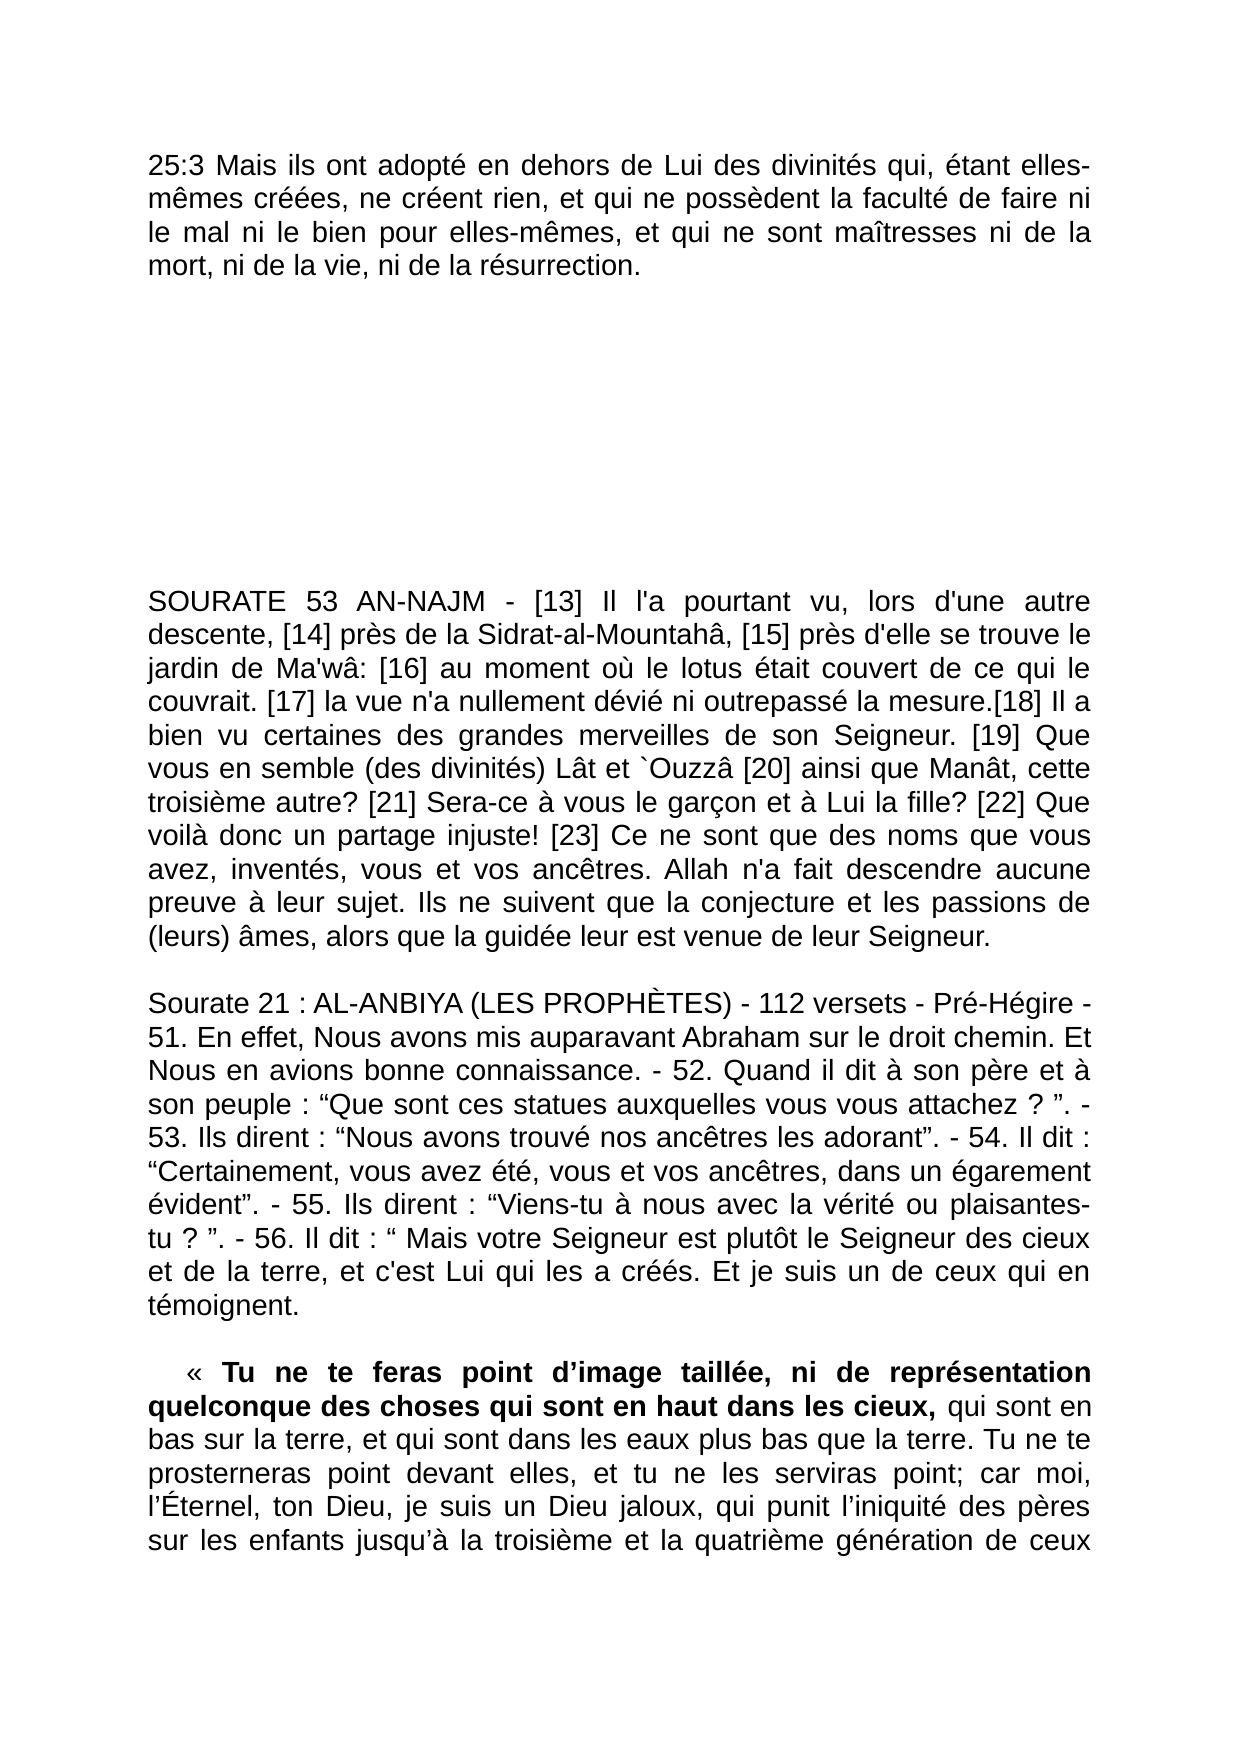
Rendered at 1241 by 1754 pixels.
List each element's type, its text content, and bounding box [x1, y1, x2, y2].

text SOURATE 53 AN-NAJM - [13] Il l'a pourtant vu, lors d'une autre descente, [14] près de la Sidrat-al-Mountahâ, [15] près d'elle se trouve le jardin de Ma'wâ: [16] au moment où le lotus était couvert de ce qui le couvrait. [17] la vue n'a nullement dévié ni outrepassé la mesure.[18] Il a bien vu certaines des grandes merveilles de son Seigneur. [19] Que vous en semble (des divinités) Lât et `Ouzzâ [20] ainsi que Manât, cette troisième autre? [21] Sera-ce à vous le garçon et à Lui la fille? [22] Que voilà donc un partage injuste! [23] Ce ne sont que des noms que vous avez, inventés, vous et vos ancêtres. Allah n'a fait descendre aucune preuve à leur sujet. Ils ne suivent que la conjecture et les passions de (leurs) âmes, alors que la guidée leur est venue de leur Seigneur. [148, 584, 1093, 953]
text Sourate 21 : AL-ANBIYA (LES PROPHÈTES) - 112 versets - Pré-Hégire - 51. En effet, Nous avons mis auparavant Abraham sur le droit chemin. Et Nous en avions bonne connaissance. - 52. Quand il dit à son père et à son peuple : “Que sont ces statues auxquelles vous vous attachez ? ”. - 53. Ils dirent : “Nous avons trouvé nos ancêtres les adorant”. - 54. Il dit : “Certainement, vous avez été, vous et vos ancêtres, dans un égarement évident”. - 55. Ils dirent : “Viens-tu à nous avec la vérité ou plaisantes-tu ? ”. - 56. Il dit : “ Mais votre Seigneur est plutôt le Seigneur des cieux et de la terre, et c'est Lui qui les a créés. Et je suis un de ceux qui en témoignent. [148, 986, 1093, 1322]
text 25:3 Mais ils ont adopté en dehors de Lui des divinités qui, étant elles-mêmes créées, ne créent rien, et qui ne possèdent la faculté de faire ni le mal ni le bien pour elles-mêmes, et qui ne sont maîtresses ni de la mort, ni de la vie, ni de la résurrection. [148, 148, 1093, 282]
text « Tu ne te feras point d’image taillée, ni de représentation quelconque des choses qui sont en haut dans les cieux, qui sont en bas sur la terre, et qui sont dans les eaux plus bas que la terre. Tu ne te prosterneras point devant elles, et tu ne les serviras point; car moi, l’Éternel, ton Dieu, je suis un Dieu jaloux, qui punit l’iniquité des pères sur les enfants jusqu’à la troisième et la quatrième génération de ceux [148, 1355, 1093, 1556]
